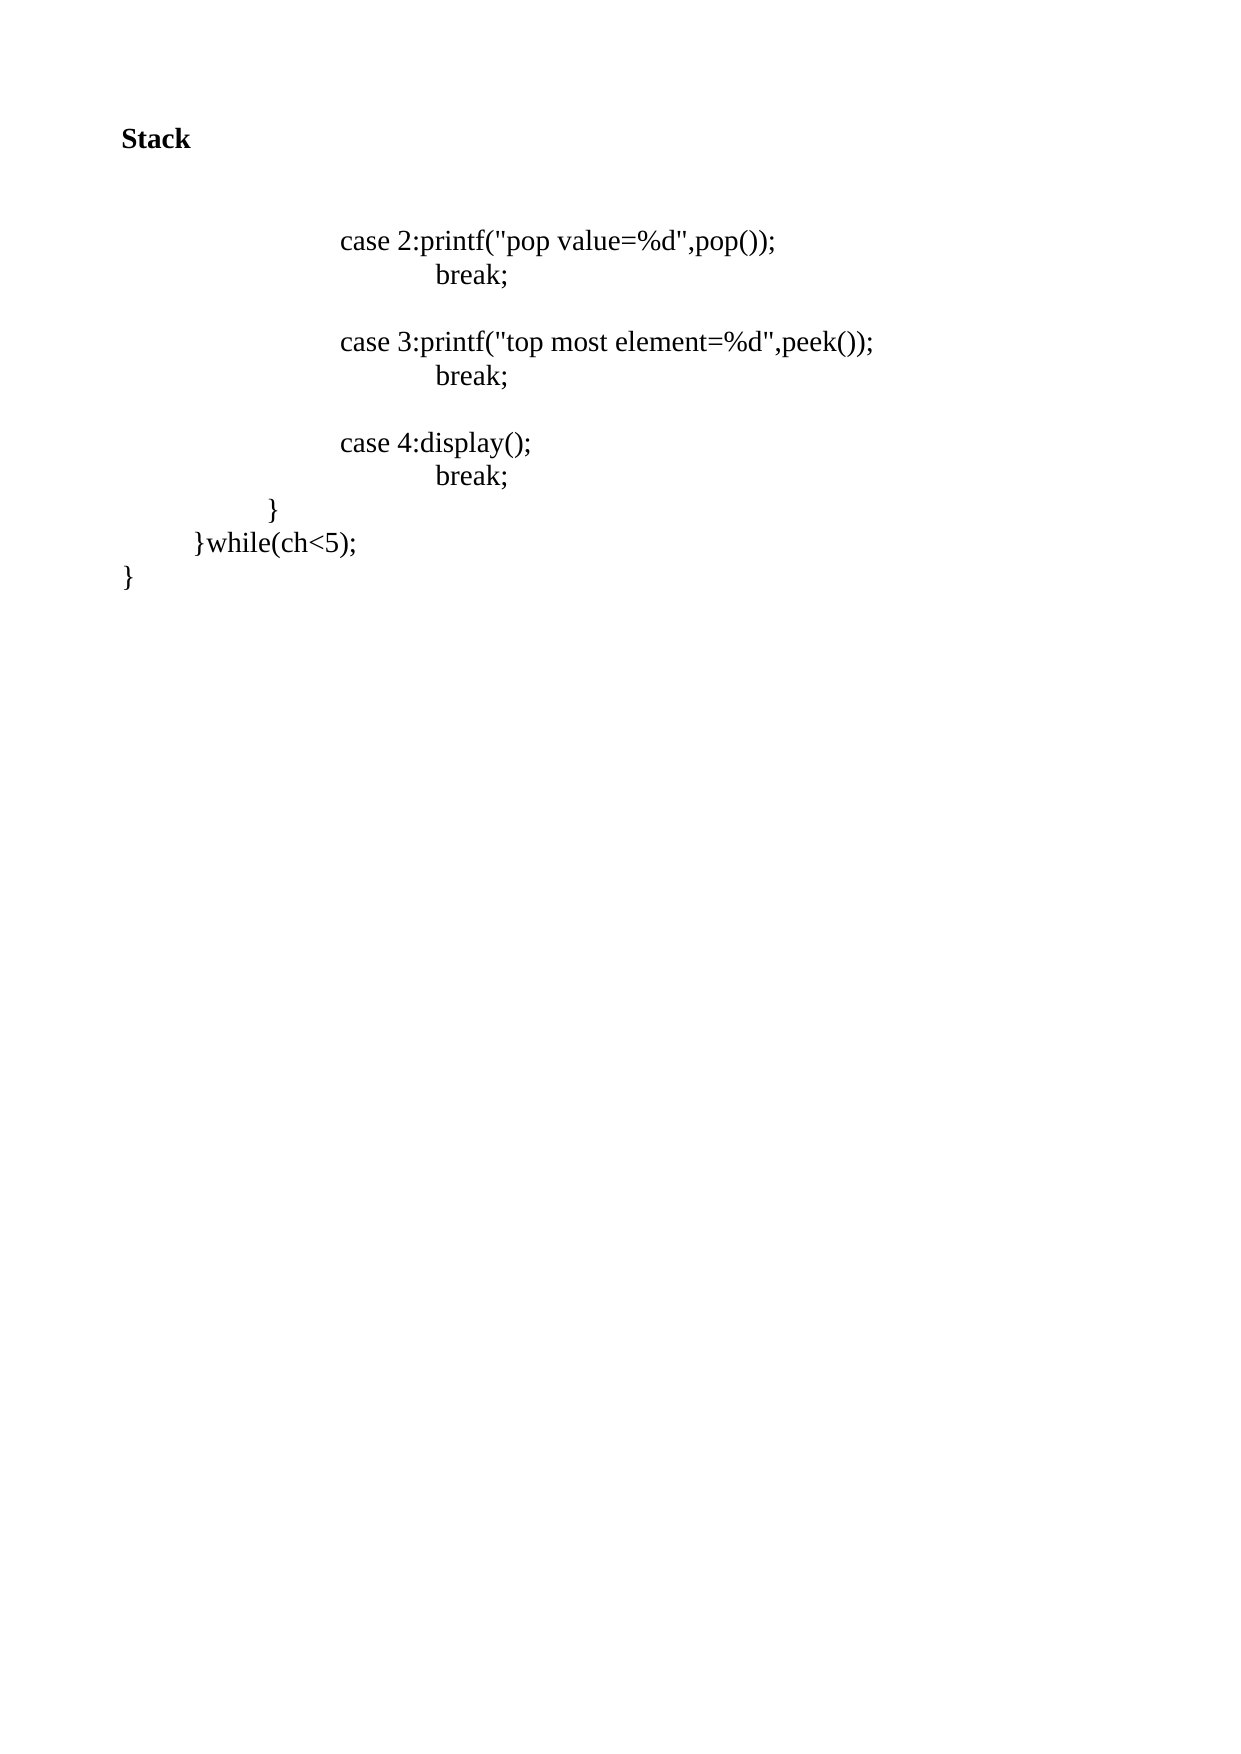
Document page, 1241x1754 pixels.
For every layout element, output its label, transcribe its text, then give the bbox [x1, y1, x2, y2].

text }while(ch<5); [118, 525, 1122, 559]
text break; [118, 257, 1122, 291]
text } [118, 492, 1122, 525]
text break; [118, 358, 1122, 391]
text case 3:printf("top most element=%d",peek()); [118, 324, 1122, 358]
text } [118, 559, 1122, 592]
text case 4:display(); [118, 425, 1122, 458]
text break; [118, 458, 1122, 492]
text case 2:printf("pop value=%d",pop()); [118, 223, 1122, 257]
